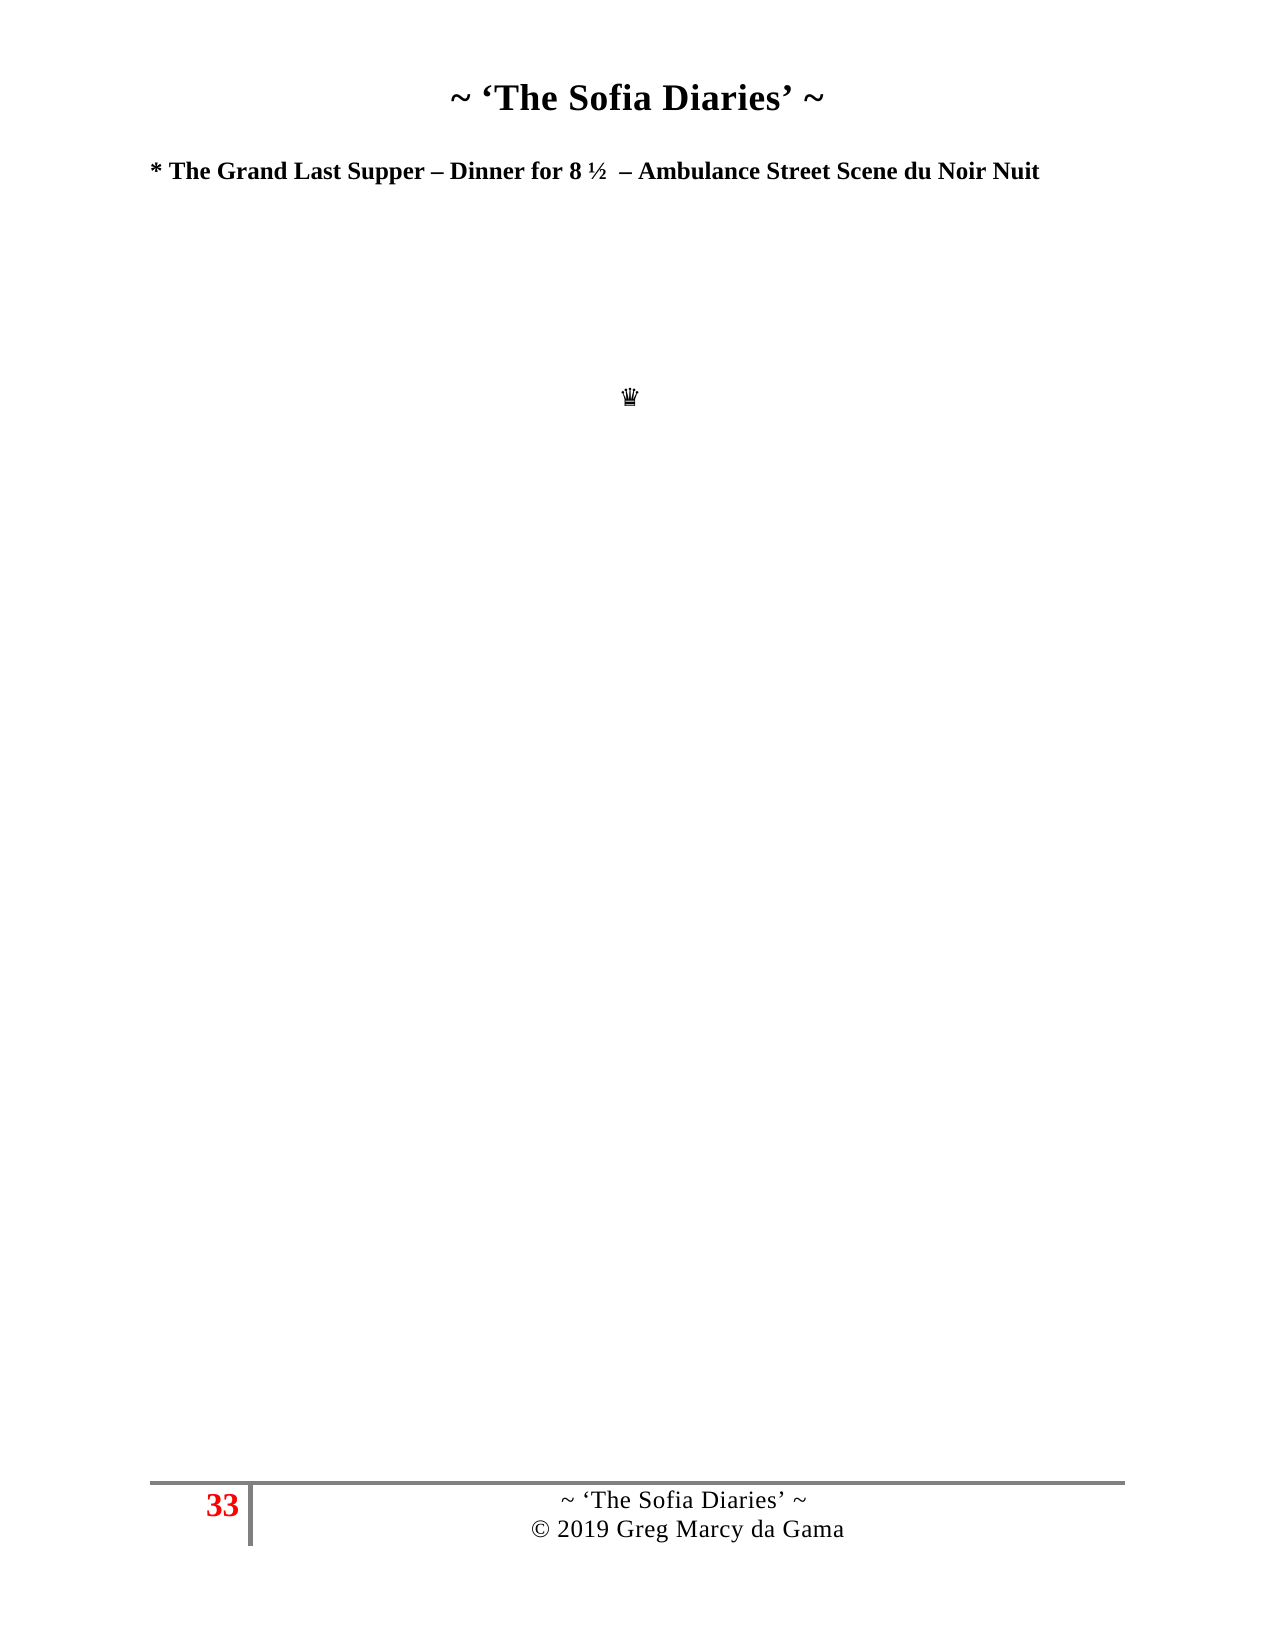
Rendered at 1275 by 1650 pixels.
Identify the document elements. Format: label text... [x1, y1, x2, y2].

text ♛ [150, 322, 1125, 414]
text * The Grand Last Supper – Dinner for 8 ½ – Ambulance Street Scene du Noir Nuit [150, 156, 1125, 185]
